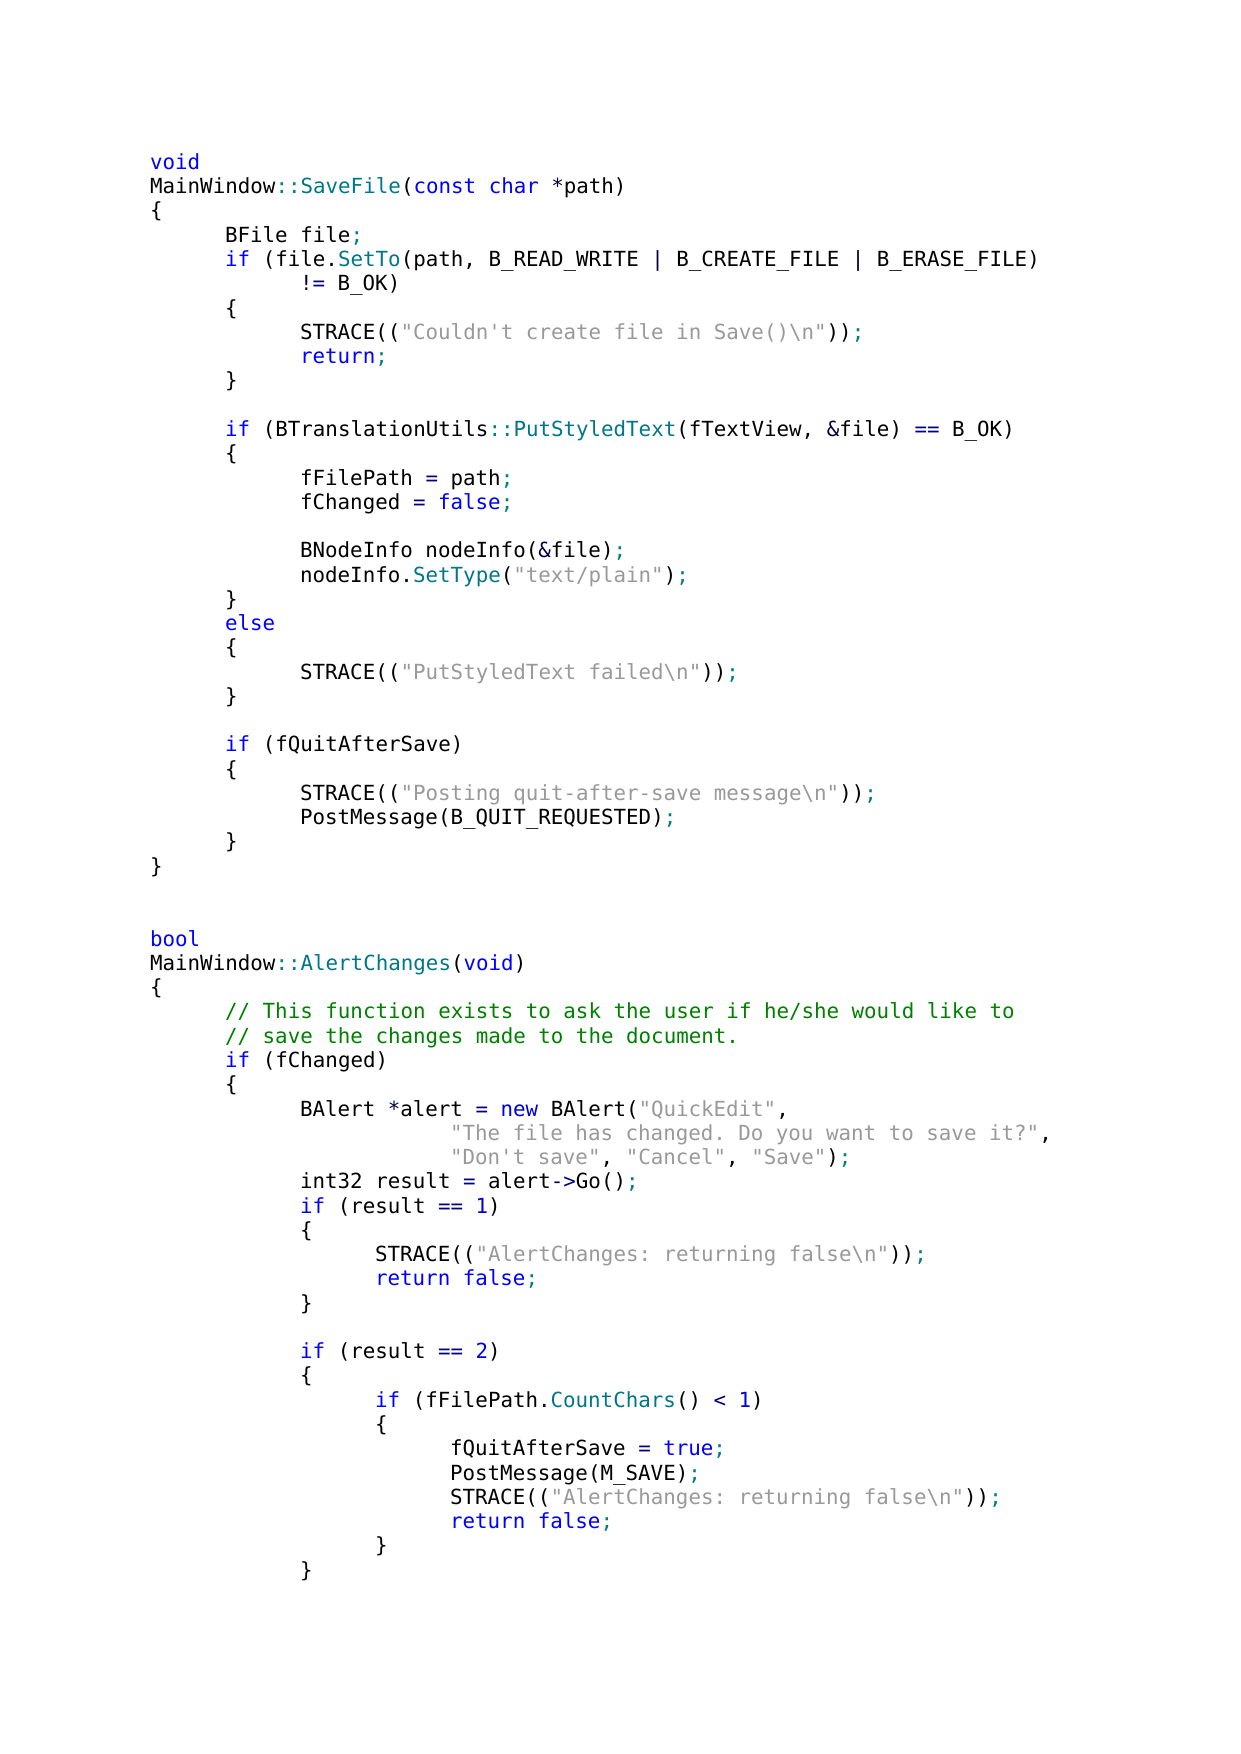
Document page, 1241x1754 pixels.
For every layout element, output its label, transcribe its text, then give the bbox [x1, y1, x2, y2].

text return; [150, 344, 1090, 368]
text STRACE(("AlertChanges: returning false\n")); [150, 1242, 1090, 1266]
text } [150, 1558, 1090, 1582]
text fChanged = false; [150, 490, 1090, 514]
text { [150, 635, 1090, 660]
text if (fChanged) [150, 1048, 1090, 1072]
text { [150, 757, 1090, 781]
text int32 result = alert->Go(); [150, 1169, 1090, 1194]
text void [150, 150, 1090, 174]
text { [150, 1412, 1090, 1436]
text if (fFilePath.CountChars() < 1) [150, 1388, 1090, 1412]
text { [150, 975, 1090, 999]
text nodeInfo.SetType("text/plain"); [150, 563, 1090, 587]
text } [150, 684, 1090, 708]
text STRACE(("PutStyledText failed\n")); [150, 660, 1090, 684]
text return false; [150, 1509, 1090, 1533]
text BNodeInfo nodeInfo(&file); [150, 538, 1090, 563]
text fFilePath = path; [150, 466, 1090, 490]
text STRACE(("Couldn't create file in Save()\n")); [150, 320, 1090, 344]
text // save the changes made to the document. [150, 1024, 1090, 1048]
text else [150, 611, 1090, 635]
text { [150, 441, 1090, 466]
text return false; [150, 1266, 1090, 1291]
text // This function exists to ask the user if he/she would like to [150, 999, 1090, 1024]
text } [150, 829, 1090, 854]
text "The file has changed. Do you want to save it?", [150, 1121, 1090, 1145]
text } [150, 587, 1090, 611]
text PostMessage(B_QUIT_REQUESTED); [150, 805, 1090, 829]
text if (file.SetTo(path, B_READ_WRITE | B_CREATE_FILE | B_ERASE_FILE) [150, 247, 1090, 271]
text if (fQuitAfterSave) [150, 732, 1090, 757]
text if (result == 1) [150, 1194, 1090, 1218]
text } [150, 1533, 1090, 1558]
text } [150, 368, 1090, 393]
text != B_OK) [150, 271, 1090, 296]
text BFile file; [150, 223, 1090, 247]
text MainWindow::SaveFile(const char *path) [150, 174, 1090, 198]
text BAlert *alert = new BAlert("QuickEdit", [150, 1097, 1090, 1121]
text { [150, 1363, 1090, 1388]
text if (result == 2) [150, 1339, 1090, 1363]
text { [150, 1218, 1090, 1242]
text } [150, 854, 1090, 878]
text fQuitAfterSave = true; [150, 1436, 1090, 1461]
text "Don't save", "Cancel", "Save"); [150, 1145, 1090, 1169]
text bool [150, 927, 1090, 951]
text } [150, 1291, 1090, 1315]
text MainWindow::AlertChanges(void) [150, 951, 1090, 975]
text { [150, 1072, 1090, 1097]
text if (BTranslationUtils::PutStyledText(fTextView, &file) == B_OK) [150, 417, 1090, 441]
text { [150, 296, 1090, 320]
text STRACE(("AlertChanges: returning false\n")); [150, 1485, 1090, 1509]
text PostMessage(M_SAVE); [150, 1461, 1090, 1485]
text STRACE(("Posting quit-after-save message\n")); [150, 781, 1090, 805]
text { [150, 198, 1090, 223]
